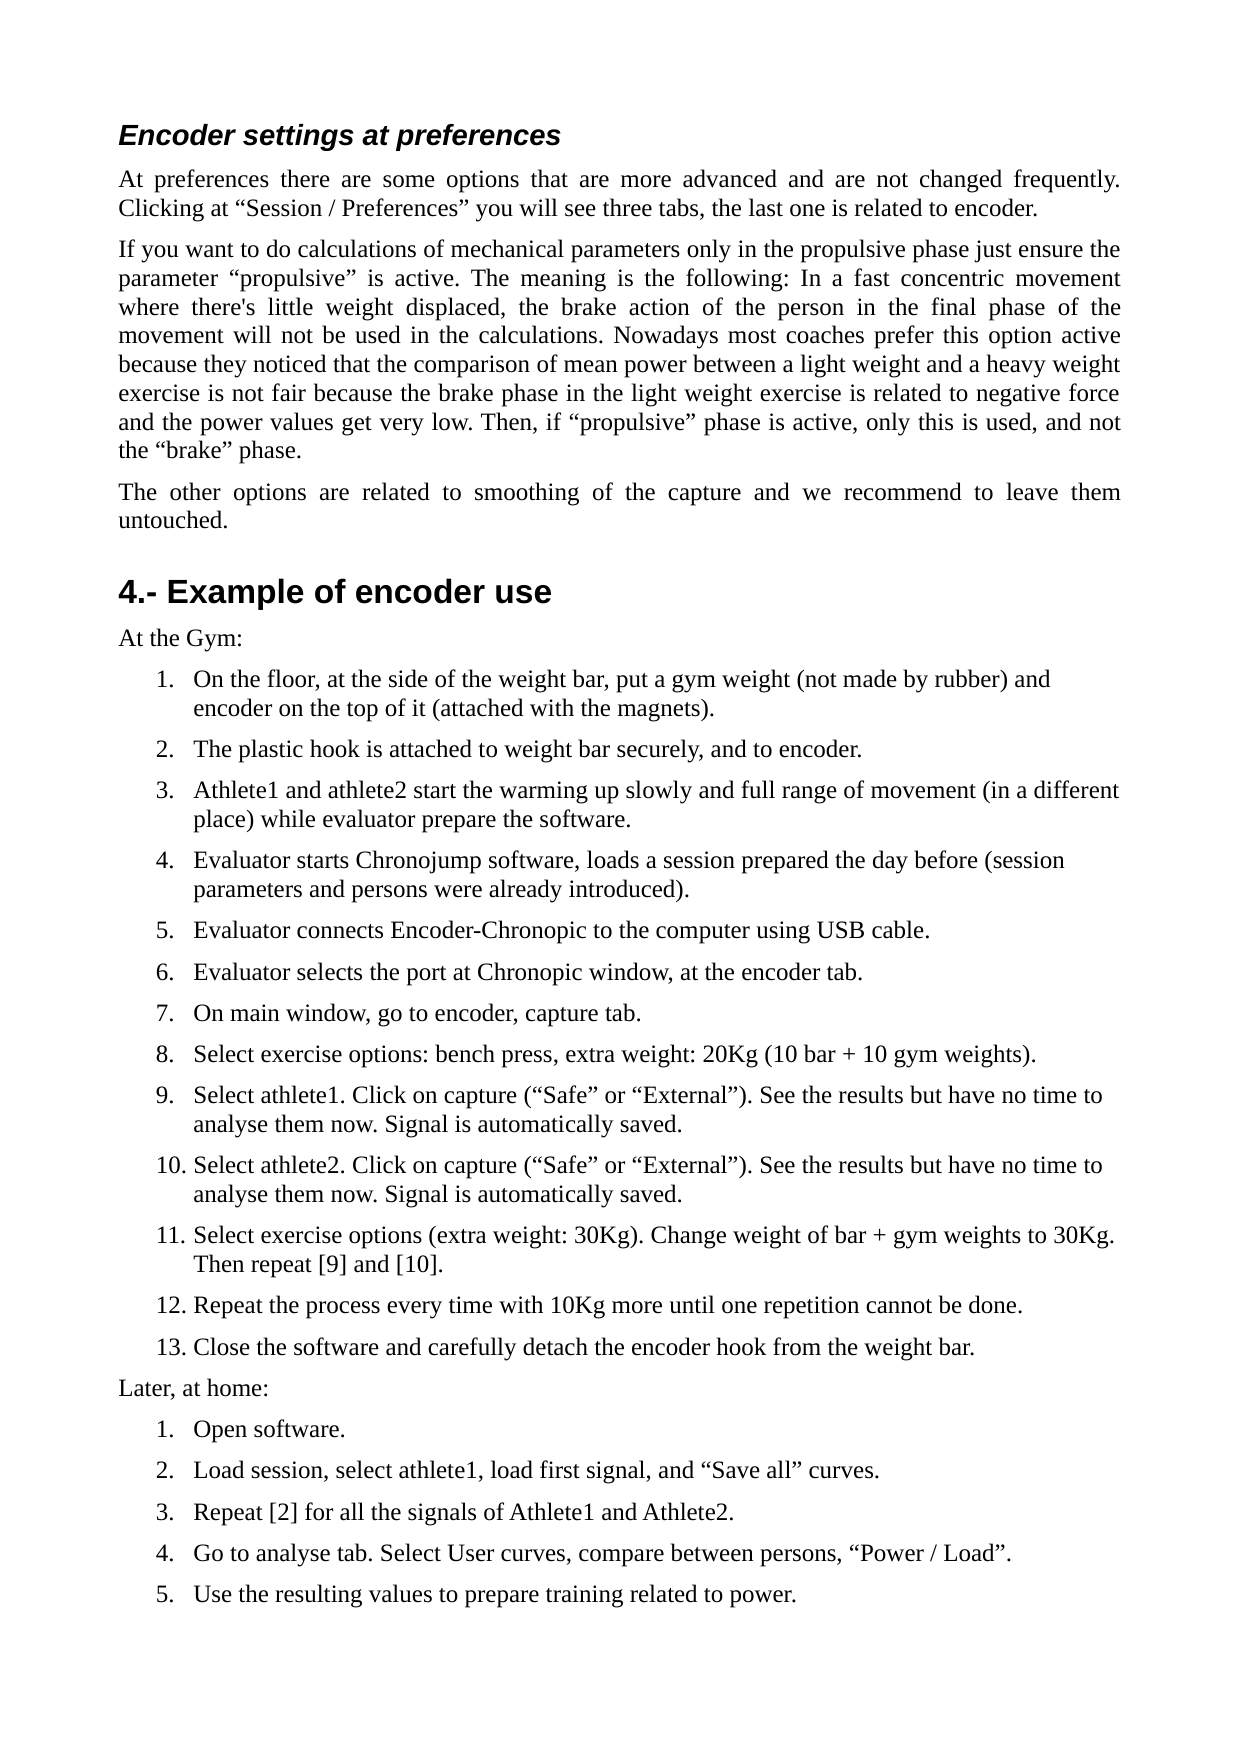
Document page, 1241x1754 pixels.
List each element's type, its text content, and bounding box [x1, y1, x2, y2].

subtitle Encoder settings at preferences [118, 118, 1122, 152]
list The plastic hook is attached to weight bar securely, and to encoder. [156, 734, 1122, 763]
list Select athlete2. Click on capture (“Safe” or “External”). See the results but have no time to analyse them now. Signal is automatically saved. [156, 1150, 1122, 1208]
list Evaluator starts Chronojump software, loads a session prepared the day before (session parameters and persons were already introduced). [156, 845, 1122, 903]
list Select exercise options: bench press, extra weight: 20Kg (10 bar + 10 gym weights). [156, 1039, 1122, 1068]
list Go to analyse tab. Select User curves, compare between persons, “Power / Load”. [156, 1538, 1122, 1567]
list On the floor, at the side of the weight bar, put a gym weight (not made by rubber) and encoder on the top of it (attached with the magnets). [156, 664, 1122, 722]
text If you want to do calculations of mechanical parameters only in the propulsive phase just ensure the parameter “propulsive” is active. The meaning is the following: In a fast concentric movement where there's little weight displaced, the brake action of the person in the final phase of the movement will not be used in the calculations. Nowadays most coaches prefer this option active because they noticed that the comparison of mean power between a light weight and a heavy weight exercise is not fair because the brake phase in the light weight exercise is related to negative force and the power values get very low. Then, if “propulsive” phase is active, only this is used, and not the “brake” phase. [118, 234, 1122, 464]
list Use the resulting values to prepare training related to power. [156, 1579, 1122, 1608]
list Athlete1 and athlete2 start the warming up slowly and full range of movement (in a different place) while evaluator prepare the software. [156, 775, 1122, 833]
list Evaluator connects Encoder-Chronopic to the computer using USB cable. [156, 915, 1122, 944]
list Select athlete1. Click on capture (“Safe” or “External”). See the results but have no time to analyse them now. Signal is automatically saved. [156, 1080, 1122, 1138]
list Evaluator selects the port at Chronopic window, at the encoder tab. [156, 957, 1122, 985]
text At preferences there are some options that are more advanced and are not changed frequently. Clicking at “Session / Preferences” you will see three tabs, the last one is related to encoder. [118, 164, 1122, 222]
text Later, at home: [118, 1373, 1122, 1402]
list Repeat [2] for all the signals of Athlete1 and Athlete2. [156, 1497, 1122, 1525]
list On main window, go to encoder, capture tab. [156, 998, 1122, 1027]
list Load session, select athlete1, load first signal, and “Save all” curves. [156, 1455, 1122, 1484]
list Repeat the process every time with 10Kg more until one repetition cannot be done. [156, 1290, 1122, 1319]
list Close the software and carefully detach the encoder hook from the weight bar. [156, 1332, 1122, 1360]
list Select exercise options (extra weight: 30Kg). Change weight of bar + gym weights to 30Kg. Then repeat [9] and [10]. [156, 1220, 1122, 1278]
text The other options are related to smoothing of the capture and we recommend to leave them untouched. [118, 477, 1122, 534]
text At the Gym: [118, 623, 1122, 652]
list Open software. [156, 1414, 1122, 1443]
subtitle 4.- Example of encoder use [118, 572, 1122, 610]
